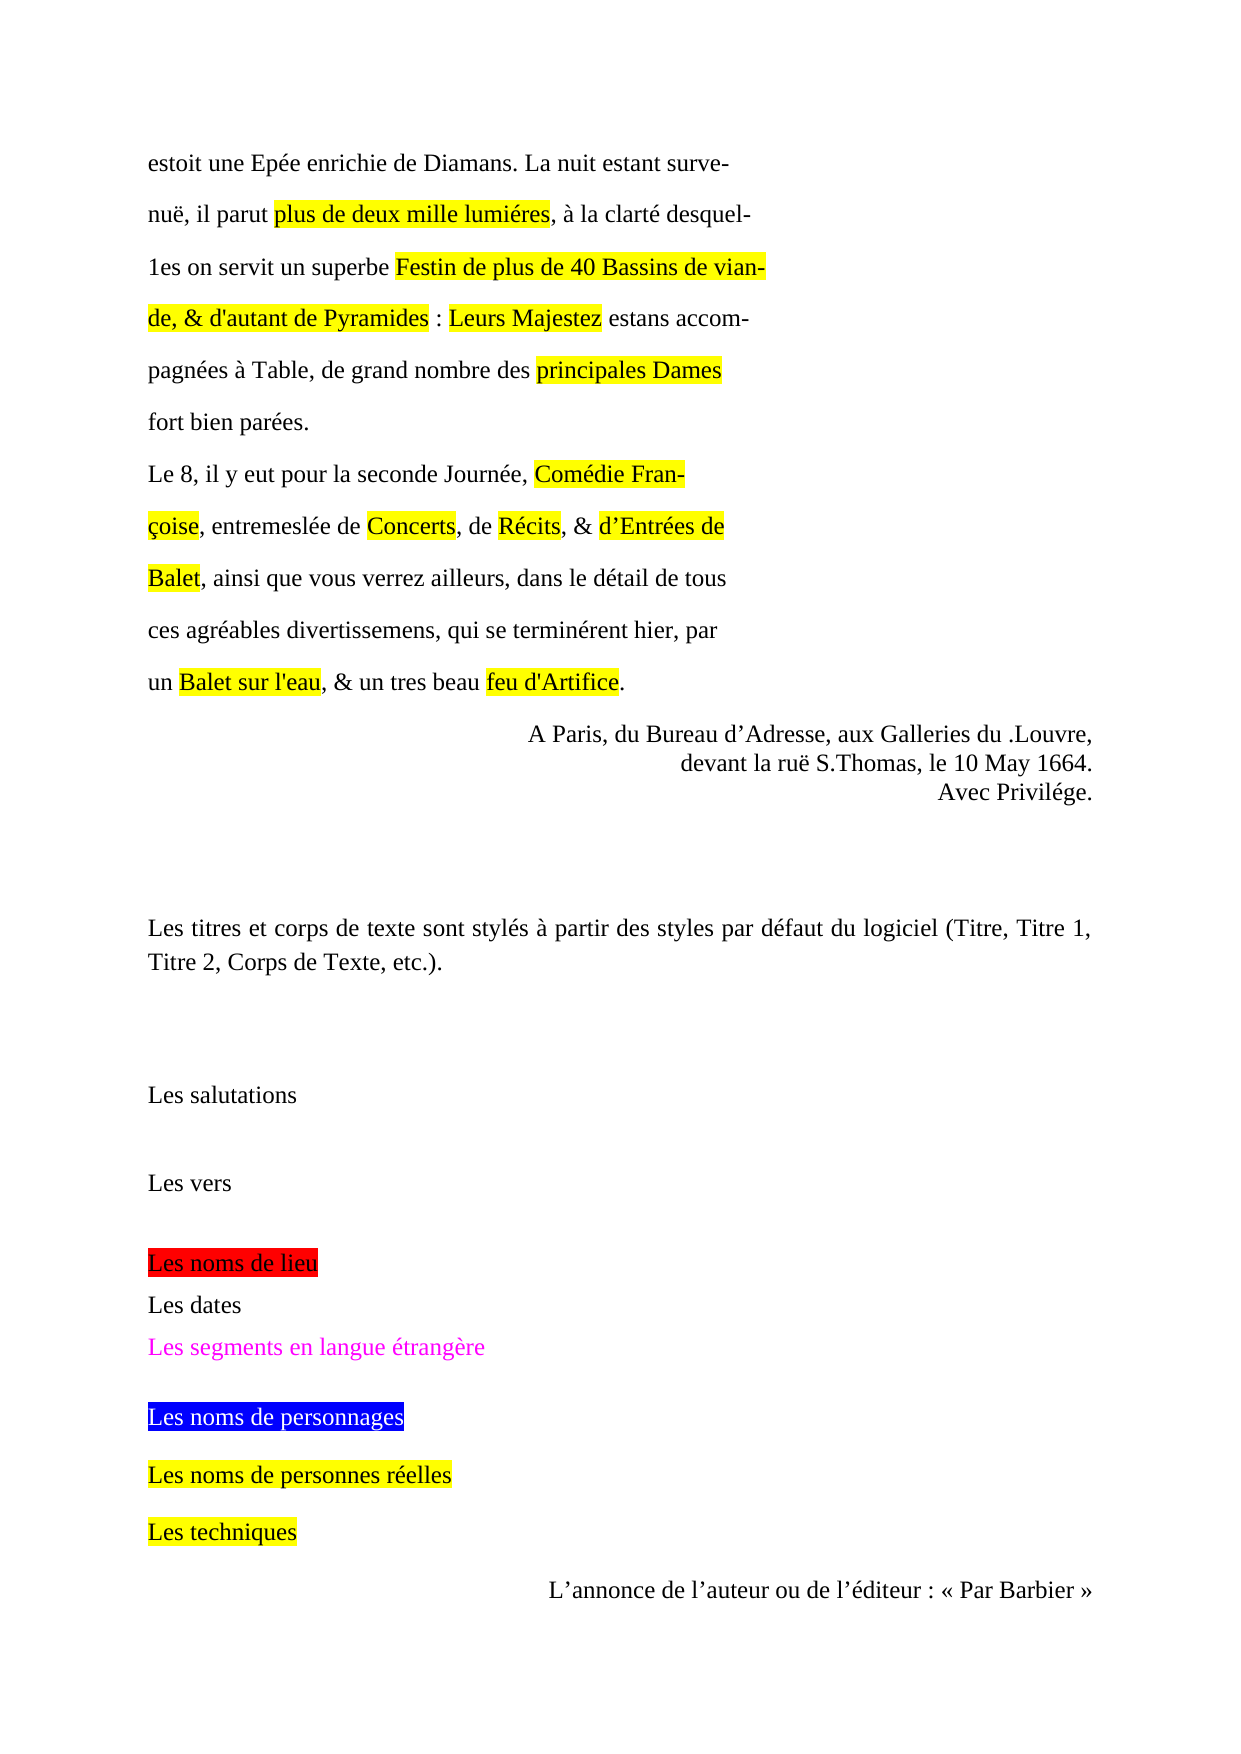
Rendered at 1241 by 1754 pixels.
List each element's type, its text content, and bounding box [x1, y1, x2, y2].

text pagnées à Table, de grand nombre des principales Dames [722, 356, 1093, 384]
text çoise, entremeslée de Concerts, de Récits, & d’Entrées de [199, 511, 367, 540]
text Les dates [148, 1290, 1093, 1318]
text Avec Privilége. [148, 777, 1093, 806]
text çoise, entremeslée de Concerts, de Récits, & d’Entrées de [724, 511, 1093, 540]
text Les vers [148, 1168, 1093, 1197]
text Les salutations [148, 1081, 1093, 1109]
text pagnées à Table, de grand nombre des principales Dames [148, 356, 536, 384]
text nuë, il parut plus de deux mille lumiéres, à la clarté desquel- [148, 199, 1093, 228]
text Les segments en langue étrangère [148, 1332, 1093, 1360]
text un Balet sur l'eau, & un tres beau feu d'Artifice. [148, 667, 1093, 696]
text fort bien parées. [148, 407, 1093, 436]
text de, & d'autant de Pyramides : Leurs Majestez estans accom- [148, 303, 1093, 332]
text Les noms de lieu [318, 1248, 1093, 1277]
text A Paris, du Bureau d’Adresse, aux Galleries du .Louvre, [148, 719, 1093, 748]
text Les titres et corps de texte sont stylés à partir des styles par défaut du logiciel (Titre, Titre 1, Titre 2, Corps de Texte, etc.). [148, 913, 1093, 975]
text 1es on servit un superbe Festin de plus de 40 Bassins de vian- [766, 252, 1093, 280]
text Balet, ainsi que vous verrez ailleurs, dans le détail de tous [148, 563, 1093, 592]
text Les noms de personnes réelles [452, 1460, 1093, 1488]
text 1es on servit un superbe Festin de plus de 40 Bassins de vian- [148, 252, 395, 280]
text çoise, entremeslée de Concerts, de Récits, & d’Entrées de [456, 511, 498, 540]
text ces agréables divertissemens, qui se terminérent hier, par [148, 615, 1093, 644]
text Les noms de personnages [404, 1402, 1093, 1431]
text Le 8, il y eut pour la seconde Journée, Comédie Fran- [148, 459, 1093, 488]
text L’annonce de l’auteur ou de l’éditeur : « Par Barbier » [148, 1575, 1093, 1603]
text Les techniques [297, 1517, 1093, 1546]
text estoit une Epée enrichie de Diamans. La nuit estant surve- [148, 148, 1093, 176]
text devant la ruë S.Thomas, le 10 May 1664. [148, 748, 1093, 777]
